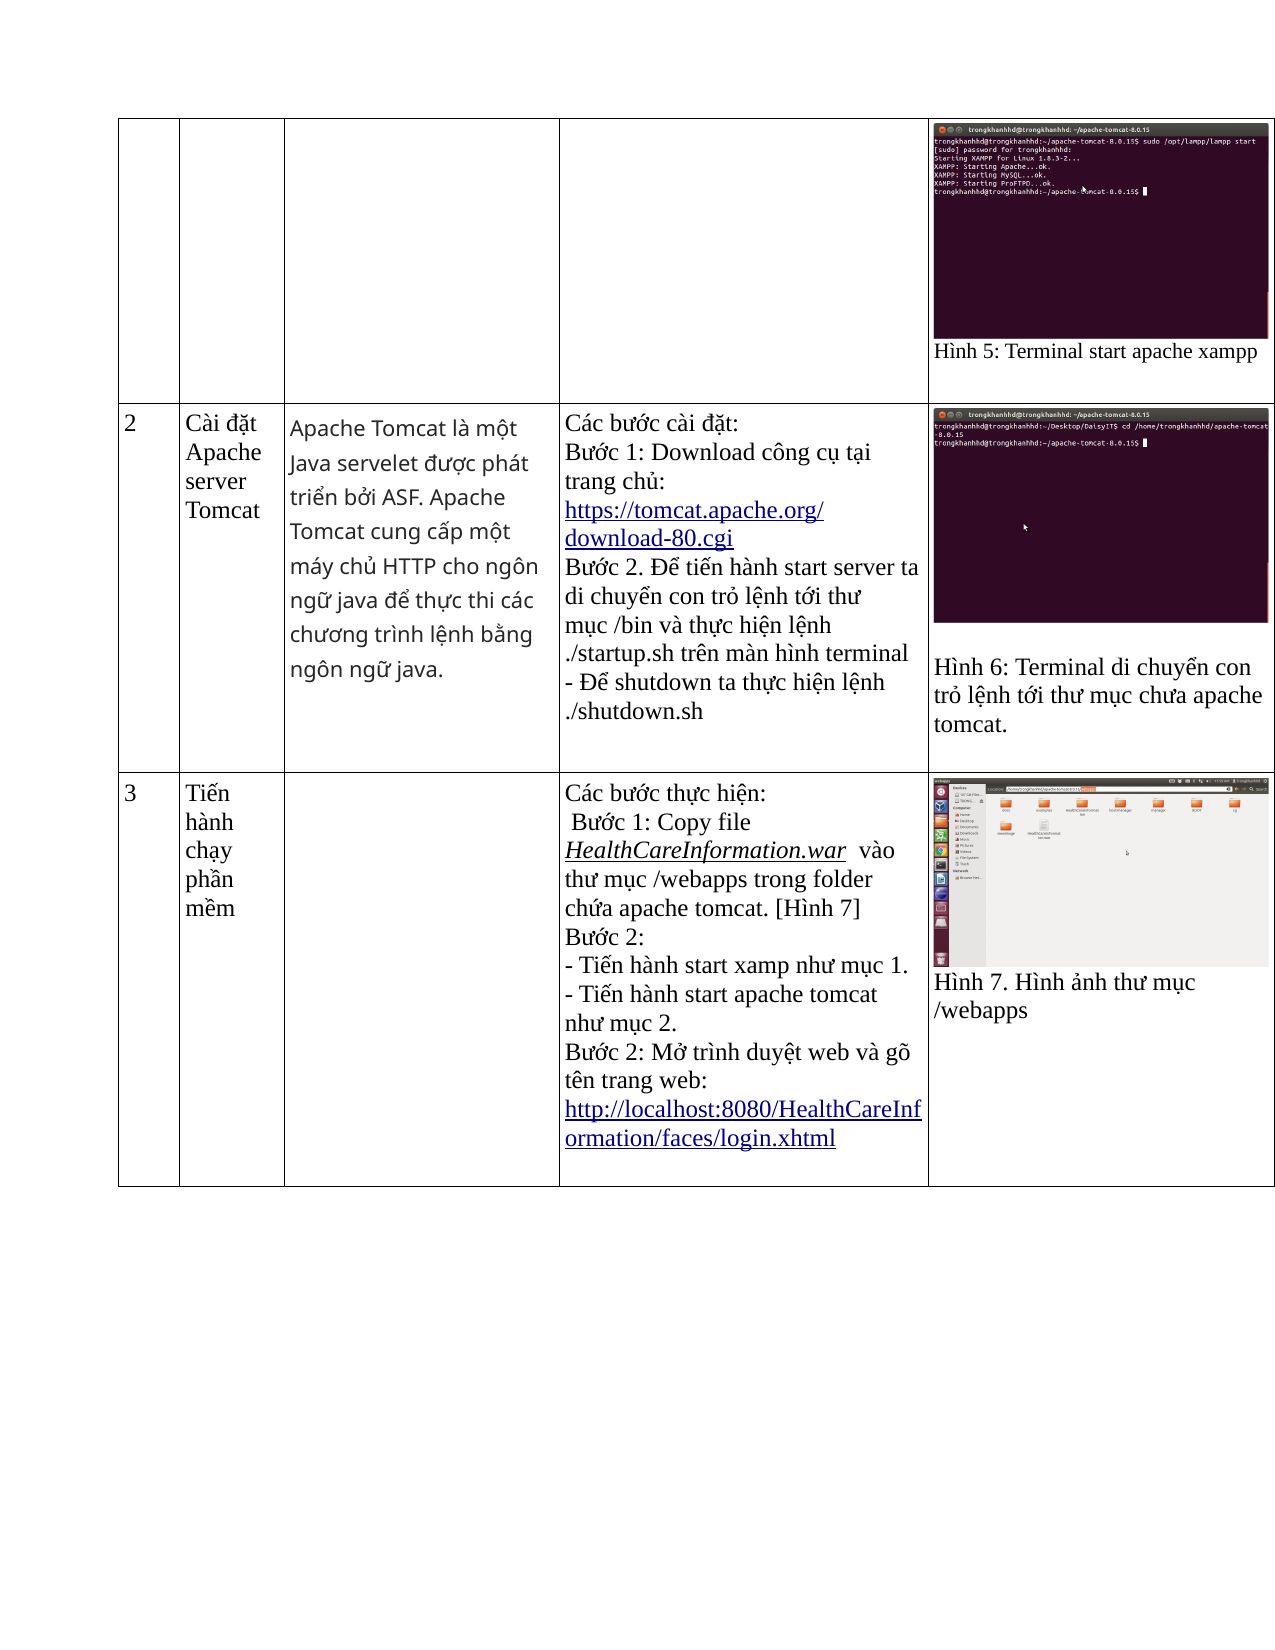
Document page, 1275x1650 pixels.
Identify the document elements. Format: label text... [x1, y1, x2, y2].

table_cell [119, 119, 179, 403]
picture [933, 408, 1269, 623]
table_cell [180, 119, 284, 403]
picture [933, 778, 1269, 967]
table_cell [285, 773, 559, 1186]
table_cell Cài đặt Apache server Tomcat [180, 404, 284, 772]
table_cell Hình 6: Terminal di chuyển con trỏ lệnh tới thư mục chưa apache tomcat. [929, 409, 1274, 772]
picture [933, 123, 1269, 339]
table_cell Hình 7. Hình ảnh thư mục /webapps [929, 773, 1274, 1186]
table_cell Apache Tomcat là một Java servelet được phát triển bởi ASF. Apache Tomcat cung cấp một máy chủ HTTP cho ngôn ngữ java để thực thi các chương trình lệnh bằng ngôn ngữ java. [285, 404, 559, 772]
table_cell 2 [119, 404, 179, 772]
table_cell [560, 119, 928, 403]
table_cell Hình 5: Terminal start apache xampp [929, 119, 1274, 403]
table_cell Các bước thực hiện: Bước 1: Copy file HealthCareInformation.war vào thư mục /webapps trong folder chứa apache tomcat. [Hình 7] Bước 2: - Tiến hành start xamp như mục 1. - Tiến hành start apache tomcat như mục 2. Bước 2: Mở trình duyệt web và gõ tên trang web: http://localhost:8080/HealthCareInformation/faces/login.xhtml [560, 773, 928, 1186]
table_cell 3 [119, 773, 179, 1186]
table_cell Tiến hành chạy phần mềm [180, 773, 284, 1186]
table_cell [285, 119, 559, 403]
table_cell Các bước cài đặt: Bước 1: Download công cụ tại trang chủ: https://tomcat.apache.org/download-80.cgi Bước 2. Để tiến hành start server ta di chuyển con trỏ lệnh tới thư mục /bin và thực hiện lệnh ./startup.sh trên màn hình terminal - Để shutdown ta thực hiện lệnh ./shutdown.sh [560, 404, 928, 772]
